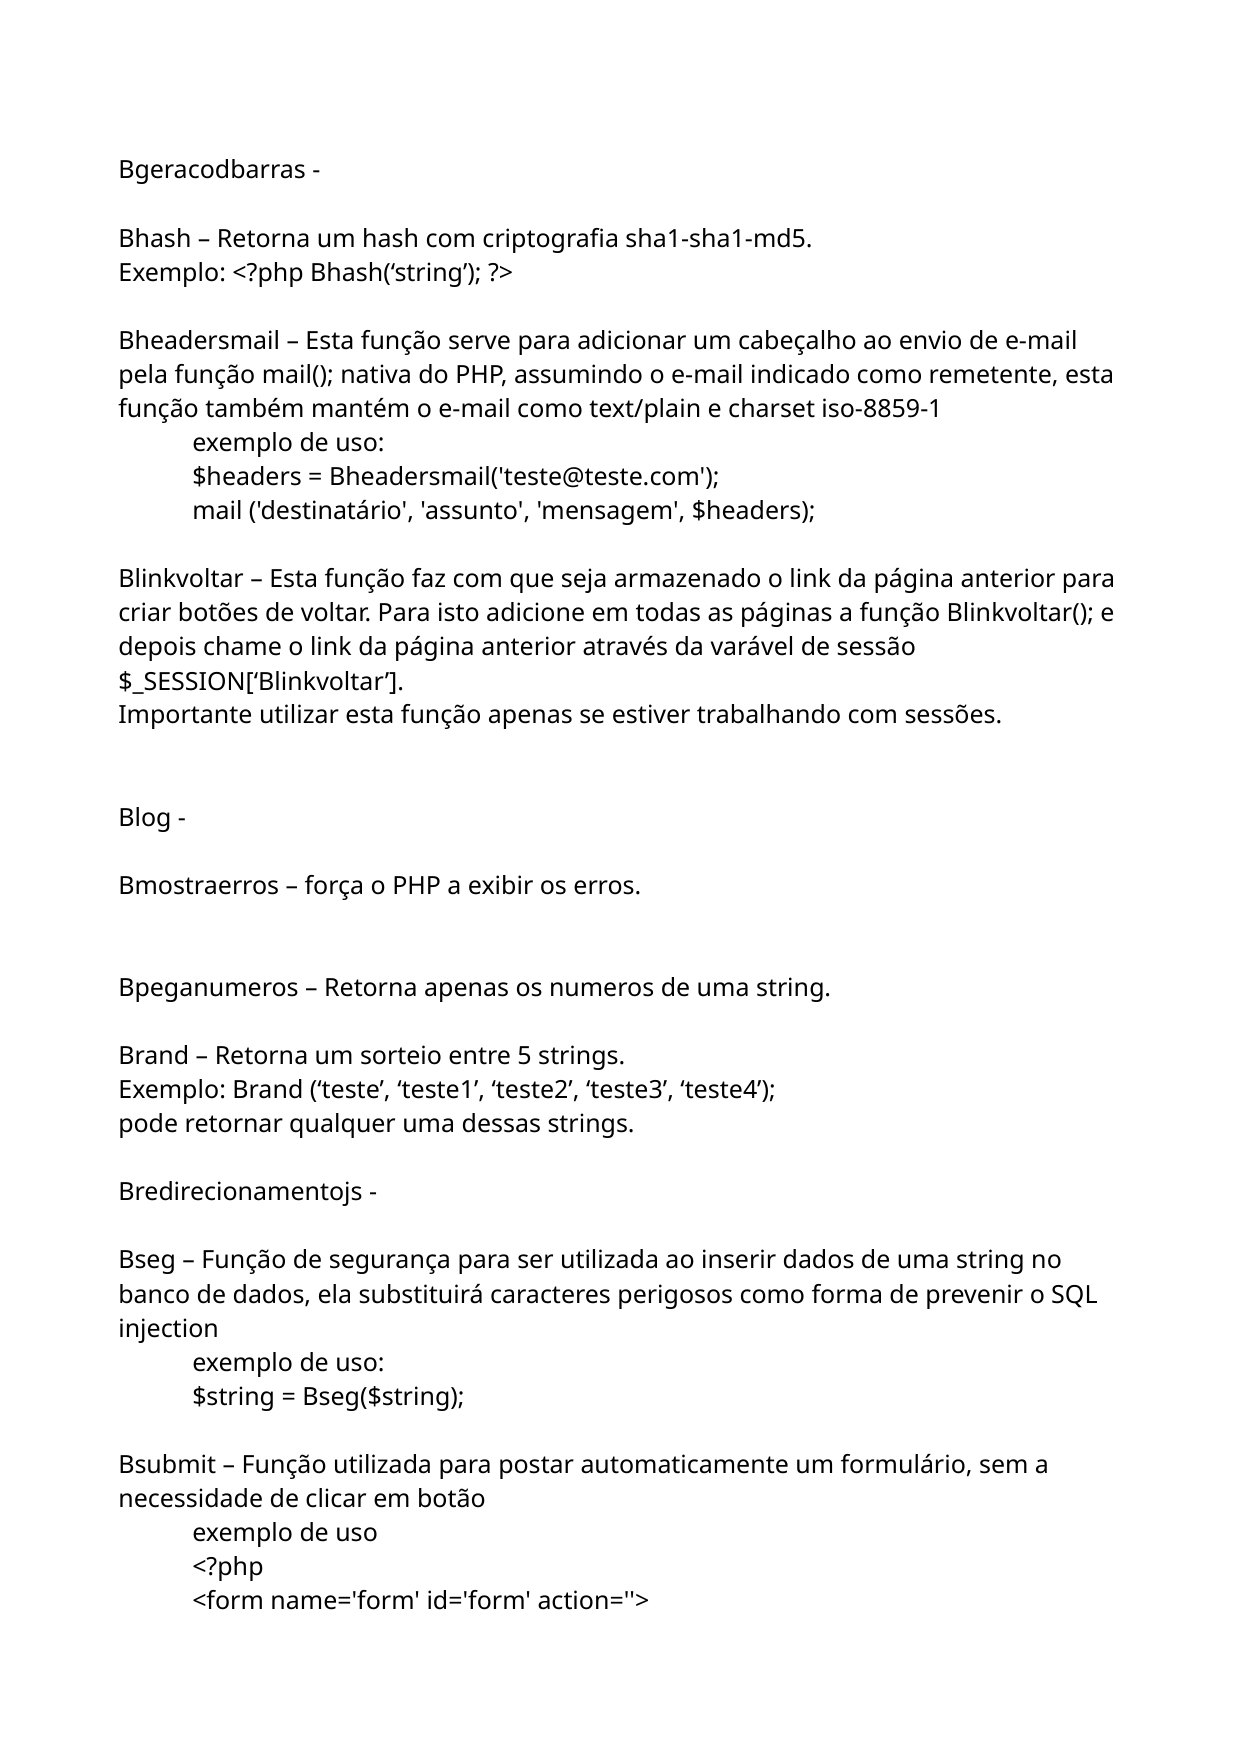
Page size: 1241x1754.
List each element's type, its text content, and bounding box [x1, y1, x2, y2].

text exemplo de uso [118, 1515, 1122, 1549]
text exemplo de uso: [118, 1344, 1122, 1378]
text Bpeganumeros – Retorna apenas os numeros de uma string. [118, 970, 1122, 1004]
text Bhash – Retorna um hash com criptografia sha1-sha1-md5. [118, 220, 1122, 254]
text Brand – Retorna um sorteio entre 5 strings. [118, 1038, 1122, 1072]
text Exemplo: Brand (‘teste’, ‘teste1’, ‘teste2’, ‘teste3’, ‘teste4’); [118, 1072, 1122, 1106]
text Bredirecionamentojs - [118, 1174, 1122, 1208]
text Bsubmit – Função utilizada para postar automaticamente um formulário, sem a necessidade de clicar em botão [118, 1447, 1122, 1515]
text Bseg – Função de segurança para ser utilizada ao inserir dados de uma string no banco de dados, ela substituirá caracteres perigosos como forma de prevenir o SQL injection [118, 1242, 1122, 1344]
text <form name='form' id='form' action=''> [118, 1583, 1122, 1617]
text pode retornar qualquer uma dessas strings. [118, 1106, 1122, 1140]
text Bgeracodbarras - [118, 152, 1122, 186]
text $headers = Bheadersmail('teste@teste.com'); [118, 459, 1122, 493]
text Blog - [118, 799, 1122, 833]
text Bmostraerros – força o PHP a exibir os erros. [118, 867, 1122, 902]
text Blinkvoltar – Esta função faz com que seja armazenado o link da página anterior para criar botões de voltar. Para isto adicione em todas as páginas a função Blinkvoltar(); e depois chame o link da página anterior através da varável de sessão $_SESSION[‘Blinkvoltar’]. [118, 561, 1122, 697]
text exemplo de uso: [118, 425, 1122, 459]
text <?php [118, 1549, 1122, 1583]
text Exemplo: <?php Bhash(‘string’); ?> [118, 254, 1122, 288]
text Bheadersmail – Esta função serve para adicionar um cabeçalho ao envio de e-mail pela função mail(); nativa do PHP, assumindo o e-mail indicado como remetente, esta função também mantém o e-mail como text/plain e charset iso-8859-1 [118, 322, 1122, 425]
text mail ('destinatário', 'assunto', 'mensagem', $headers); [118, 493, 1122, 527]
text $string = Bseg($string); [118, 1378, 1122, 1412]
text Importante utilizar esta função apenas se estiver trabalhando com sessões. [118, 697, 1122, 731]
